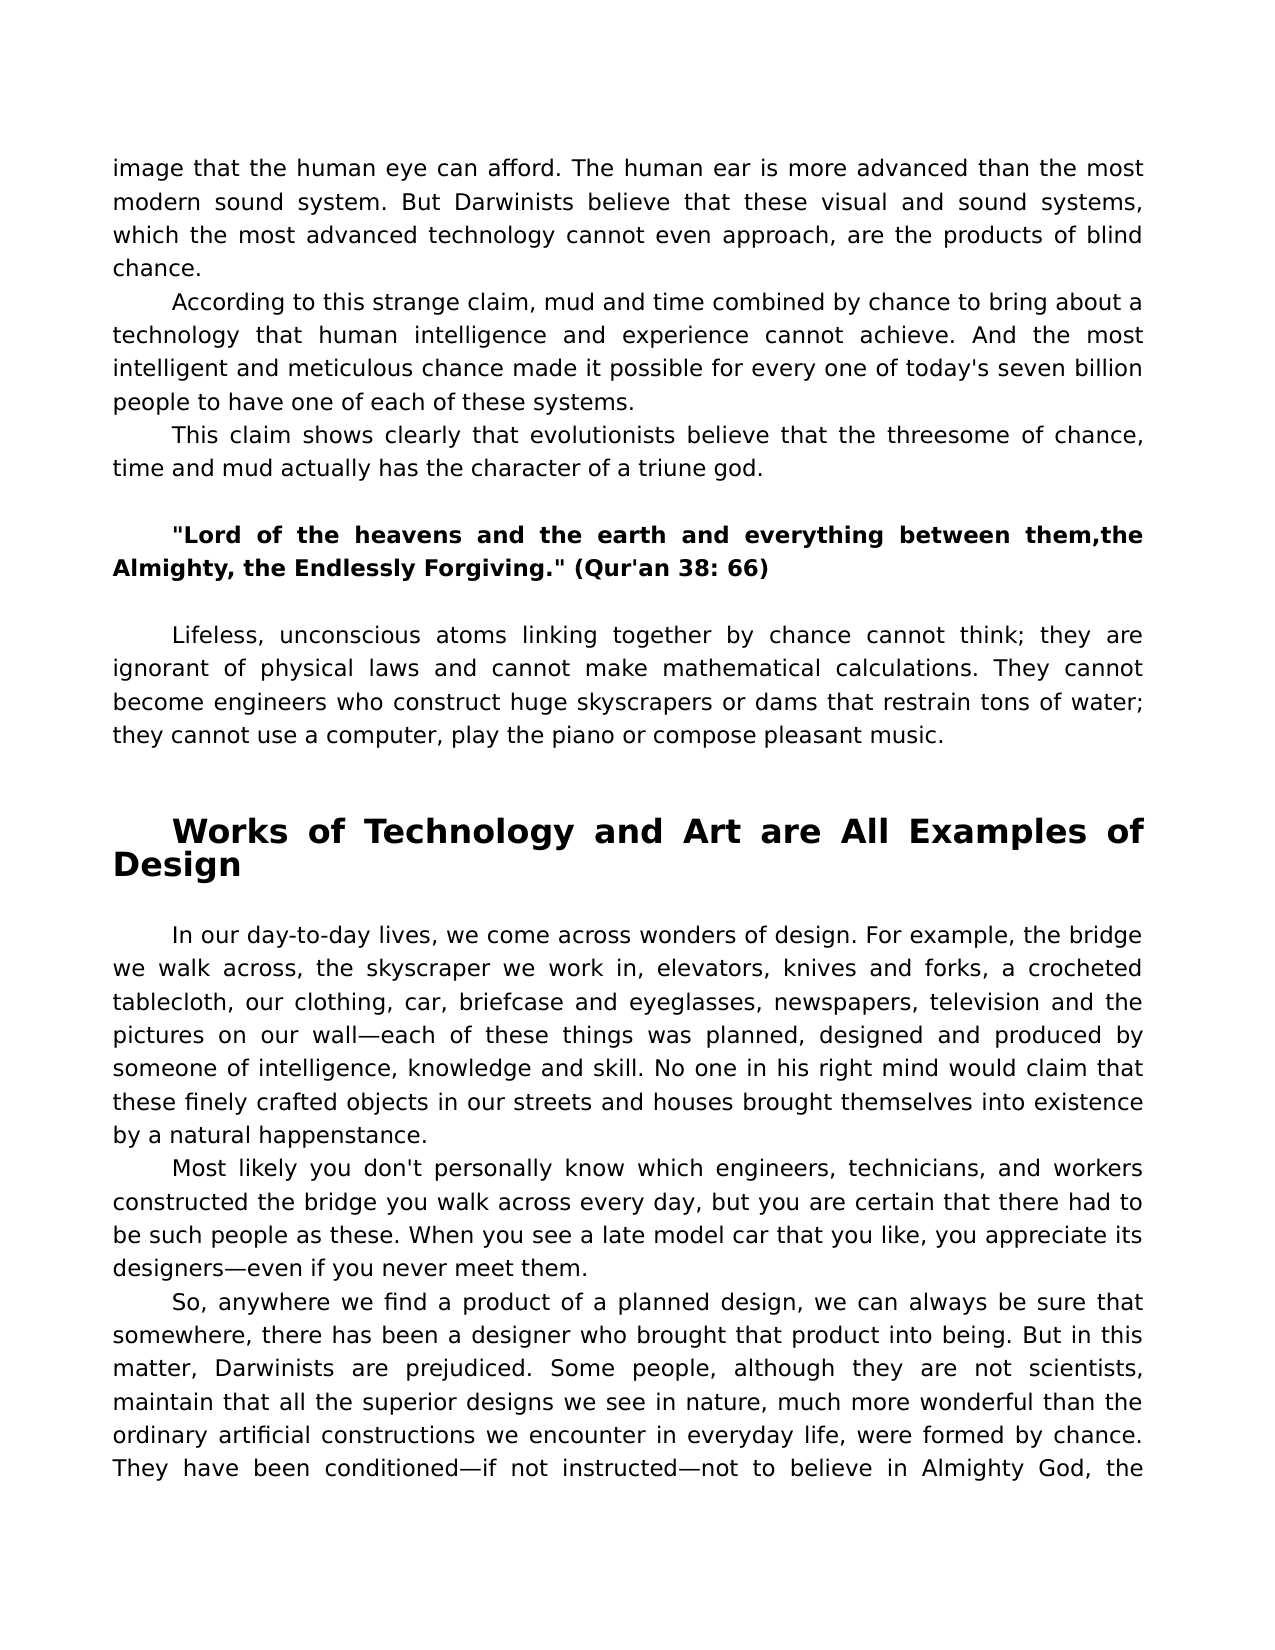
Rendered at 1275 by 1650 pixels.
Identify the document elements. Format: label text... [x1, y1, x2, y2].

text Lifeless, unconscious atoms linking together by chance cannot think; they are ignorant of physical laws and cannot make mathematical calculations. They cannot become engineers who construct huge skyscrapers or dams that restrain tons of water; they cannot use a computer, play the piano or compose pleasant music. [112, 617, 1145, 750]
text "Lord of the heavens and the earth and everything between them,the Almighty, the Endlessly Forgiving." (Qur'an 38: 66) [112, 517, 1145, 583]
text This claim shows clearly that evolutionists believe that the threesome of chance, time and mud actually has the character of a triune god. [112, 417, 1145, 483]
text According to this strange claim, mud and time combined by chance to bring about a technology that human intelligence and experience cannot achieve. And the most intelligent and meticulous chance made it possible for every one of today's seven billion people to have one of each of these systems. [112, 283, 1145, 417]
text Works of Technology and Art are All Examples of Design [112, 817, 1145, 883]
text image that the human eye can afford. The human ear is more advanced than the most modern sound system. But Darwinists believe that these visual and sound systems, which the most advanced technology cannot even approach, are the products of blind chance. [112, 150, 1145, 283]
text Most likely you don't personally know which engineers, technicians, and workers constructed the bridge you walk across every day, but you are certain that there had to be such people as these. When you see a late model car that you like, you appreciate its designers—even if you never meet them. [112, 1150, 1145, 1283]
text So, anywhere we find a product of a planned design, we can always be sure that somewhere, there has been a designer who brought that product into being. But in this matter, Darwinists are prejudiced. Some people, although they are not scientists, maintain that all the superior designs we see in nature, much more wonderful than the ordinary artificial constructions we encounter in everyday life, were formed by chance. They have been conditioned—if not instructed—not to believe in Almighty God, the [112, 1283, 1145, 1483]
text In our day-to-day lives, we come across wonders of design. For example, the bridge we walk across, the skyscraper we work in, elevators, knives and forks, a crocheted tablecloth, our clothing, car, briefcase and eyeglasses, newspapers, television and the pictures on our wall—each of these things was planned, designed and produced by someone of intelligence, knowledge and skill. No one in his right mind would claim that these finely crafted objects in our streets and houses brought themselves into existence by a natural happenstance. [112, 917, 1145, 1150]
